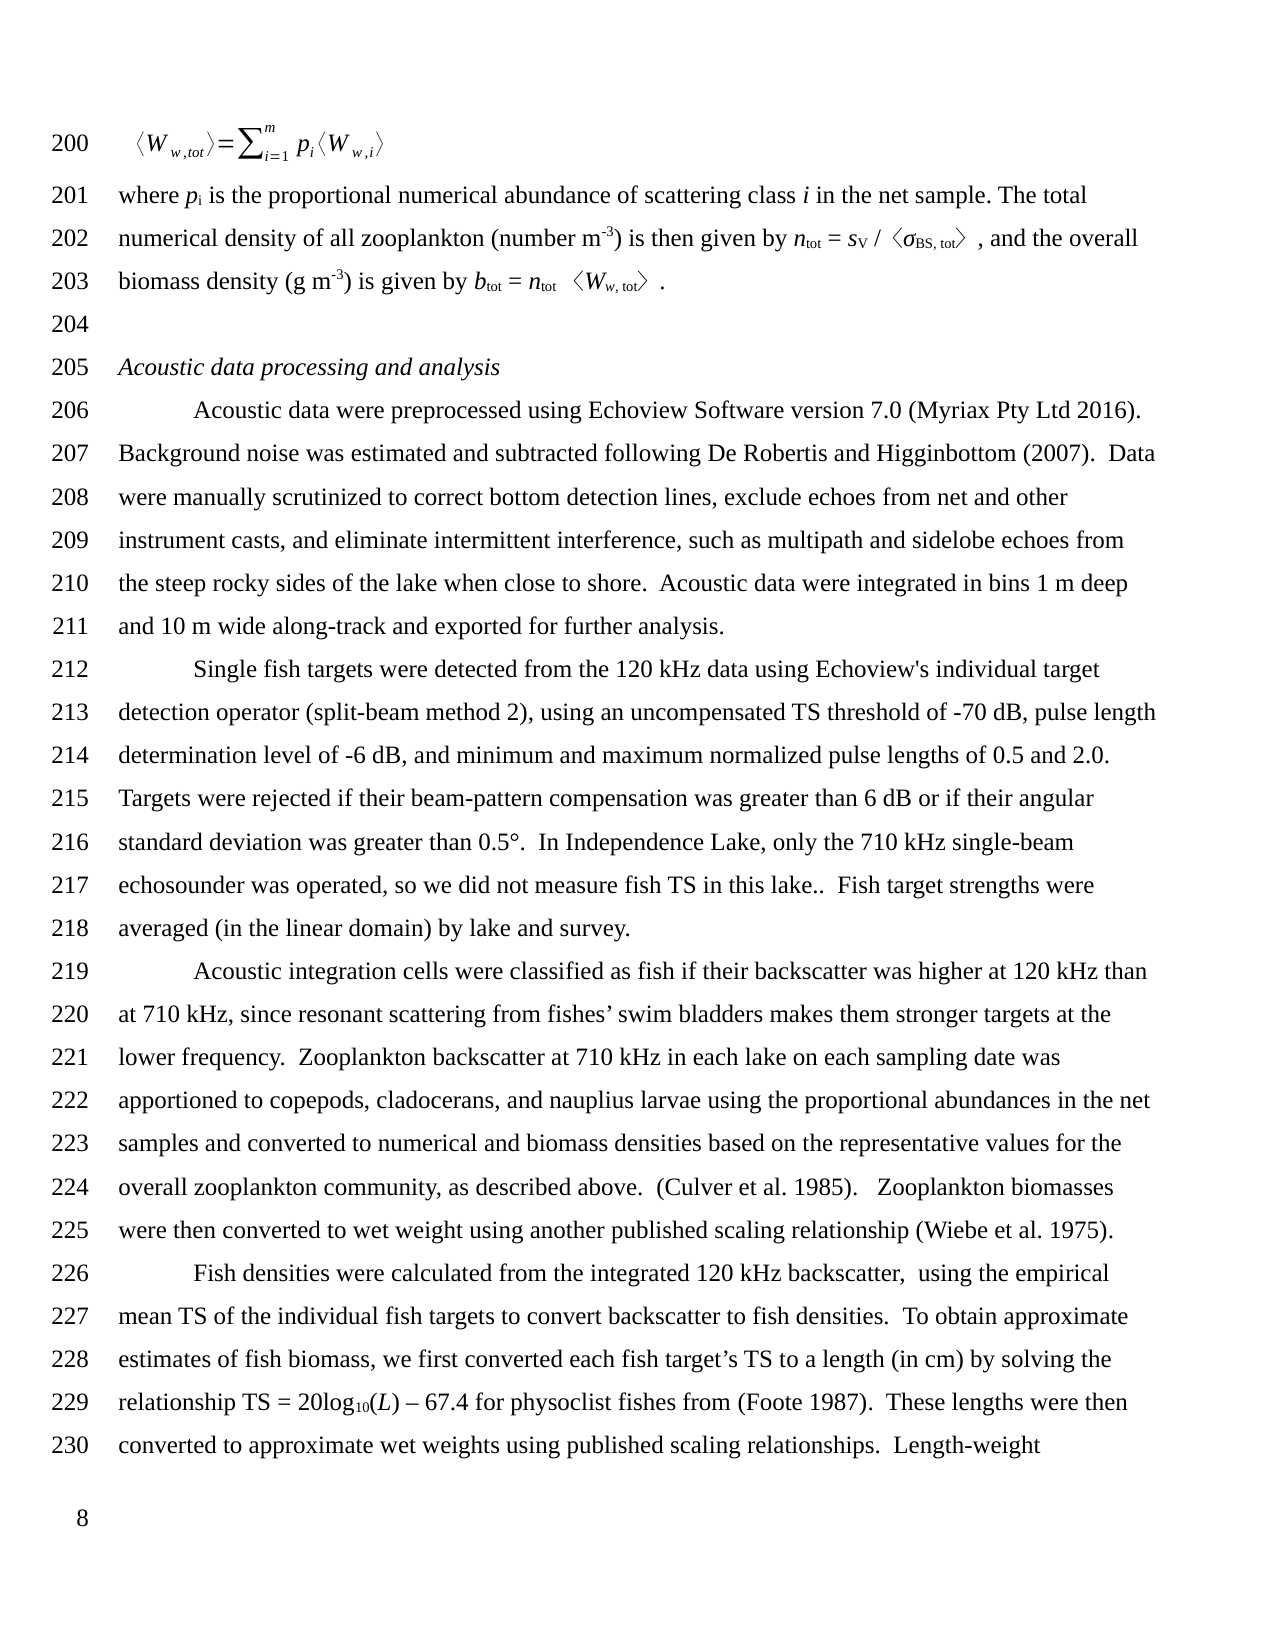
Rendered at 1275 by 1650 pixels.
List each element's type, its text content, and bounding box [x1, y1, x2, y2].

text Acoustic integration cells were classified as fish if their backscatter was higher at 120 kHz than at 710 kHz, since resonant scattering from fishes’ swim bladders makes them stronger targets at the lower frequency. Zooplankton backscatter at 710 kHz in each lake on each sampling date was apportioned to copepods, cladocerans, and nauplius larvae using the proportional abundances in the net samples and converted to numerical and biomass densities based on the representative values for the overall zooplankton community, as described above. (Culver et al. 1985)⁠. Zooplankton biomasses were then converted to wet weight using another published scaling relationship (Wiebe et al. 1975)⁠. [118, 956, 1157, 1243]
text where pi is the proportional numerical abundance of scattering class i in the net sample. The total numerical density of all zooplankton (number m-3) is then given by ntot = sV /〈σBS, tot〉, and the overall biomass density (g m-3) is given by btot = ntot 〈Ww, tot〉. [118, 180, 1157, 295]
text Fish densities were calculated from the integrated 120 kHz backscatter, using the empirical mean TS of the individual fish targets to convert backscatter to fish densities. To obtain approximate estimates of fish biomass, we first converted each fish target’s TS to a length (in cm) by solving the relationship TS = 20log10(L) – 67.4 for physoclist fishes from (Foote 1987)⁠. These lengths were then converted to approximate wet weights using published scaling relationships. Length-weight [118, 1258, 1157, 1459]
text Acoustic data processing and analysis [118, 352, 1157, 381]
text Single fish targets were detected from the 120 kHz data using Echoview's individual target detection operator (split-beam method 2), using an uncompensated TS threshold of -70 dB, pulse length determination level of -6 dB, and minimum and maximum normalized pulse lengths of 0.5 and 2.0. Targets were rejected if their beam-pattern compensation was greater than 6 dB or if their angular standard deviation was greater than 0.5°. In Independence Lake, only the 710 kHz single-beam echosounder was operated, so we did not measure fish TS in this lake.. Fish target strengths were averaged (in the linear domain) by lake and survey. [118, 654, 1157, 942]
text Acoustic data were preprocessed using Echoview Software version 7.0 (Myriax Pty Ltd 2016)⁠. Background noise was estimated and subtracted following De Robertis and Higginbottom (2007)⁠. Data were manually scrutinized to correct bottom detection lines, exclude echoes from net and other instrument casts, and eliminate intermittent interference, such as multipath and sidelobe echoes from the steep rocky sides of the lake when close to shore. Acoustic data were integrated in bins 1 m deep and 10 m wide along-track and exported for further analysis. [118, 395, 1157, 640]
